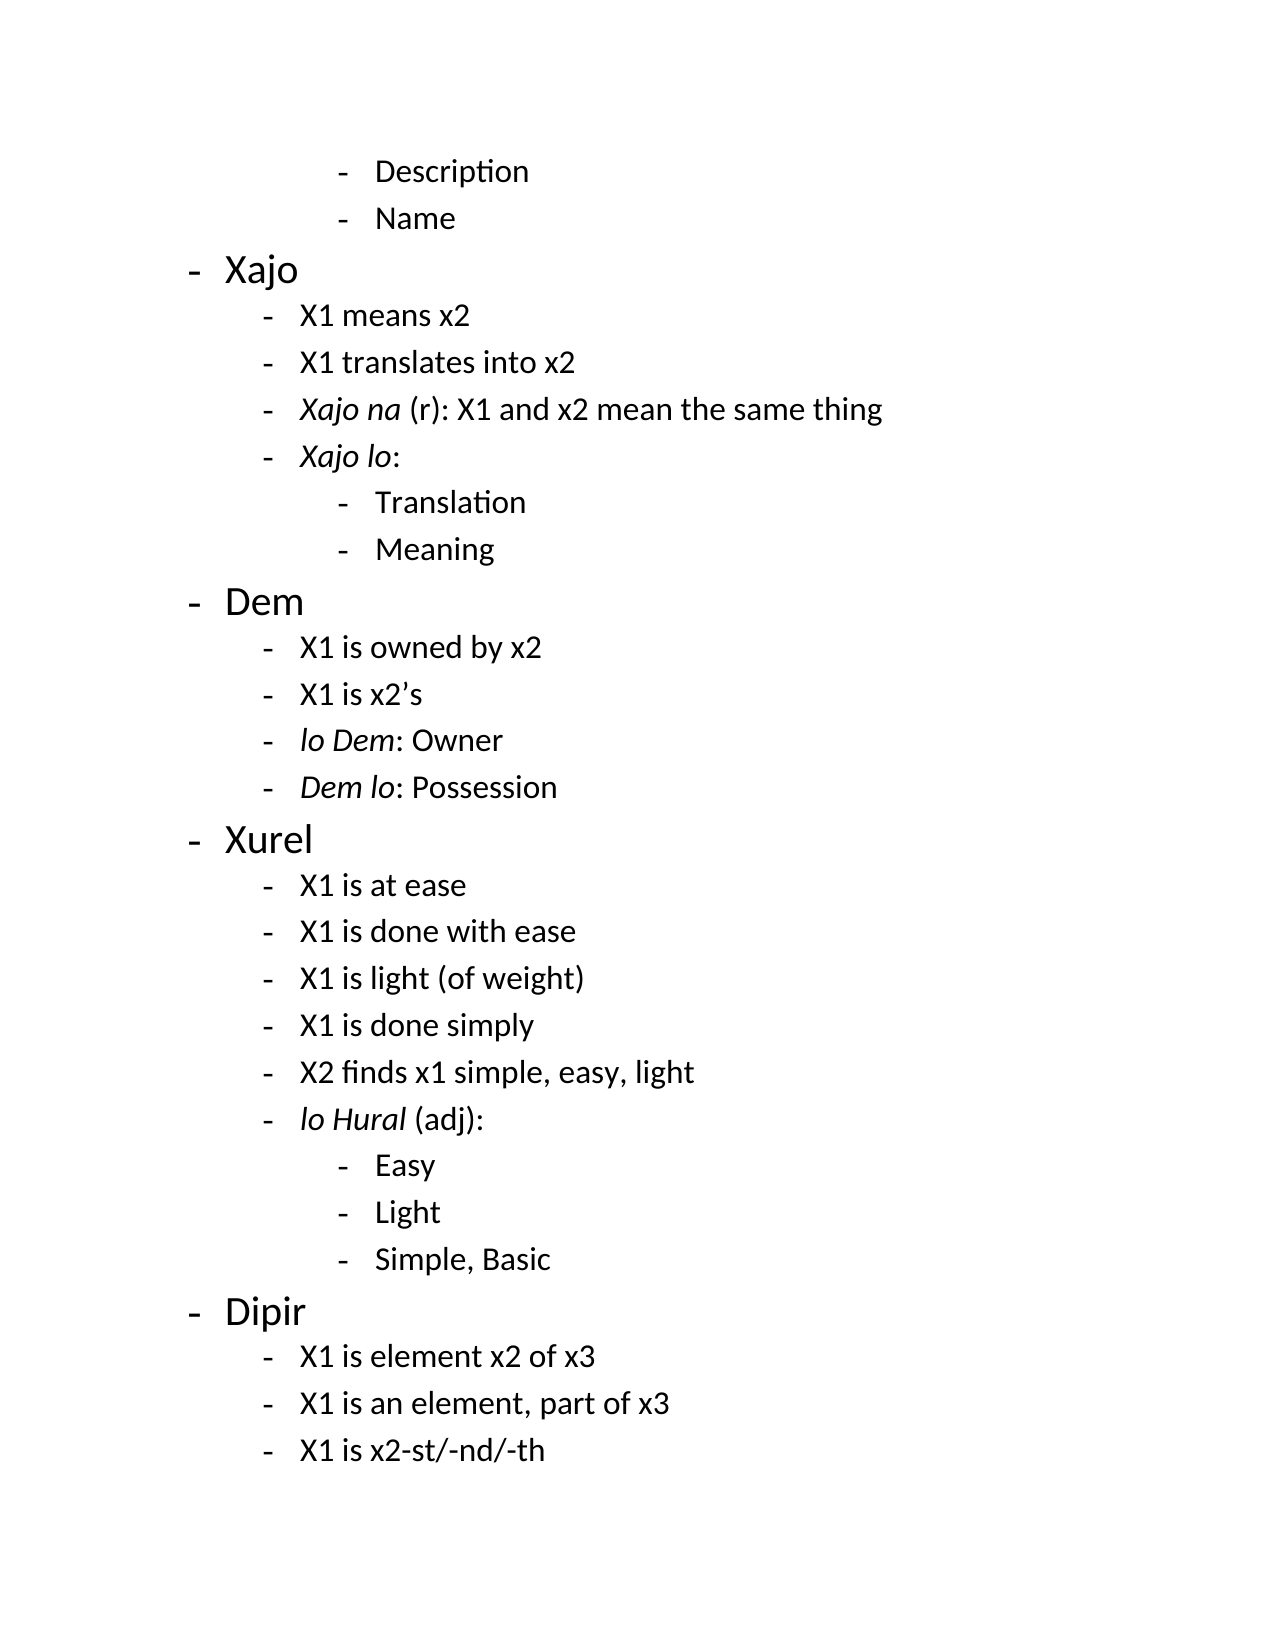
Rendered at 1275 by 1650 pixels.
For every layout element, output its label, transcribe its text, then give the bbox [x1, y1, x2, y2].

list X1 is an element, part of x3 [262, 1382, 1125, 1423]
list Easy [337, 1144, 1125, 1185]
list Translation [337, 481, 1125, 522]
list X1 is x2-st/-nd/-th [262, 1429, 1125, 1470]
subtitle Xajo [187, 243, 1125, 294]
list Name [337, 197, 1125, 237]
list Light [337, 1191, 1125, 1232]
list lo Dem: Owner [262, 719, 1125, 760]
list Meaning [337, 528, 1125, 569]
list Description [337, 150, 1125, 191]
list X1 is at ease [262, 864, 1125, 904]
list lo Hural (adj): [262, 1098, 1125, 1138]
list X1 is owned by x2 [262, 626, 1125, 667]
subtitle Dem [187, 575, 1125, 626]
list X1 is done simply [262, 1004, 1125, 1045]
list X1 is x2’s [262, 673, 1125, 713]
list X1 translates into x2 [262, 341, 1125, 382]
subtitle Xurel [187, 813, 1125, 864]
list Dem lo: Possession [262, 766, 1125, 807]
subtitle Dipir [187, 1285, 1125, 1336]
list X1 is done with ease [262, 911, 1125, 951]
list X2 finds x1 simple, easy, light [262, 1051, 1125, 1092]
list Simple, Basic [337, 1238, 1125, 1279]
list X1 is light (of weight) [262, 957, 1125, 998]
list Xajo lo: [262, 435, 1125, 475]
list X1 is element x2 of x3 [262, 1336, 1125, 1376]
list X1 means x2 [262, 294, 1125, 335]
list Xajo na (r): X1 and x2 mean the same thing [262, 388, 1125, 429]
